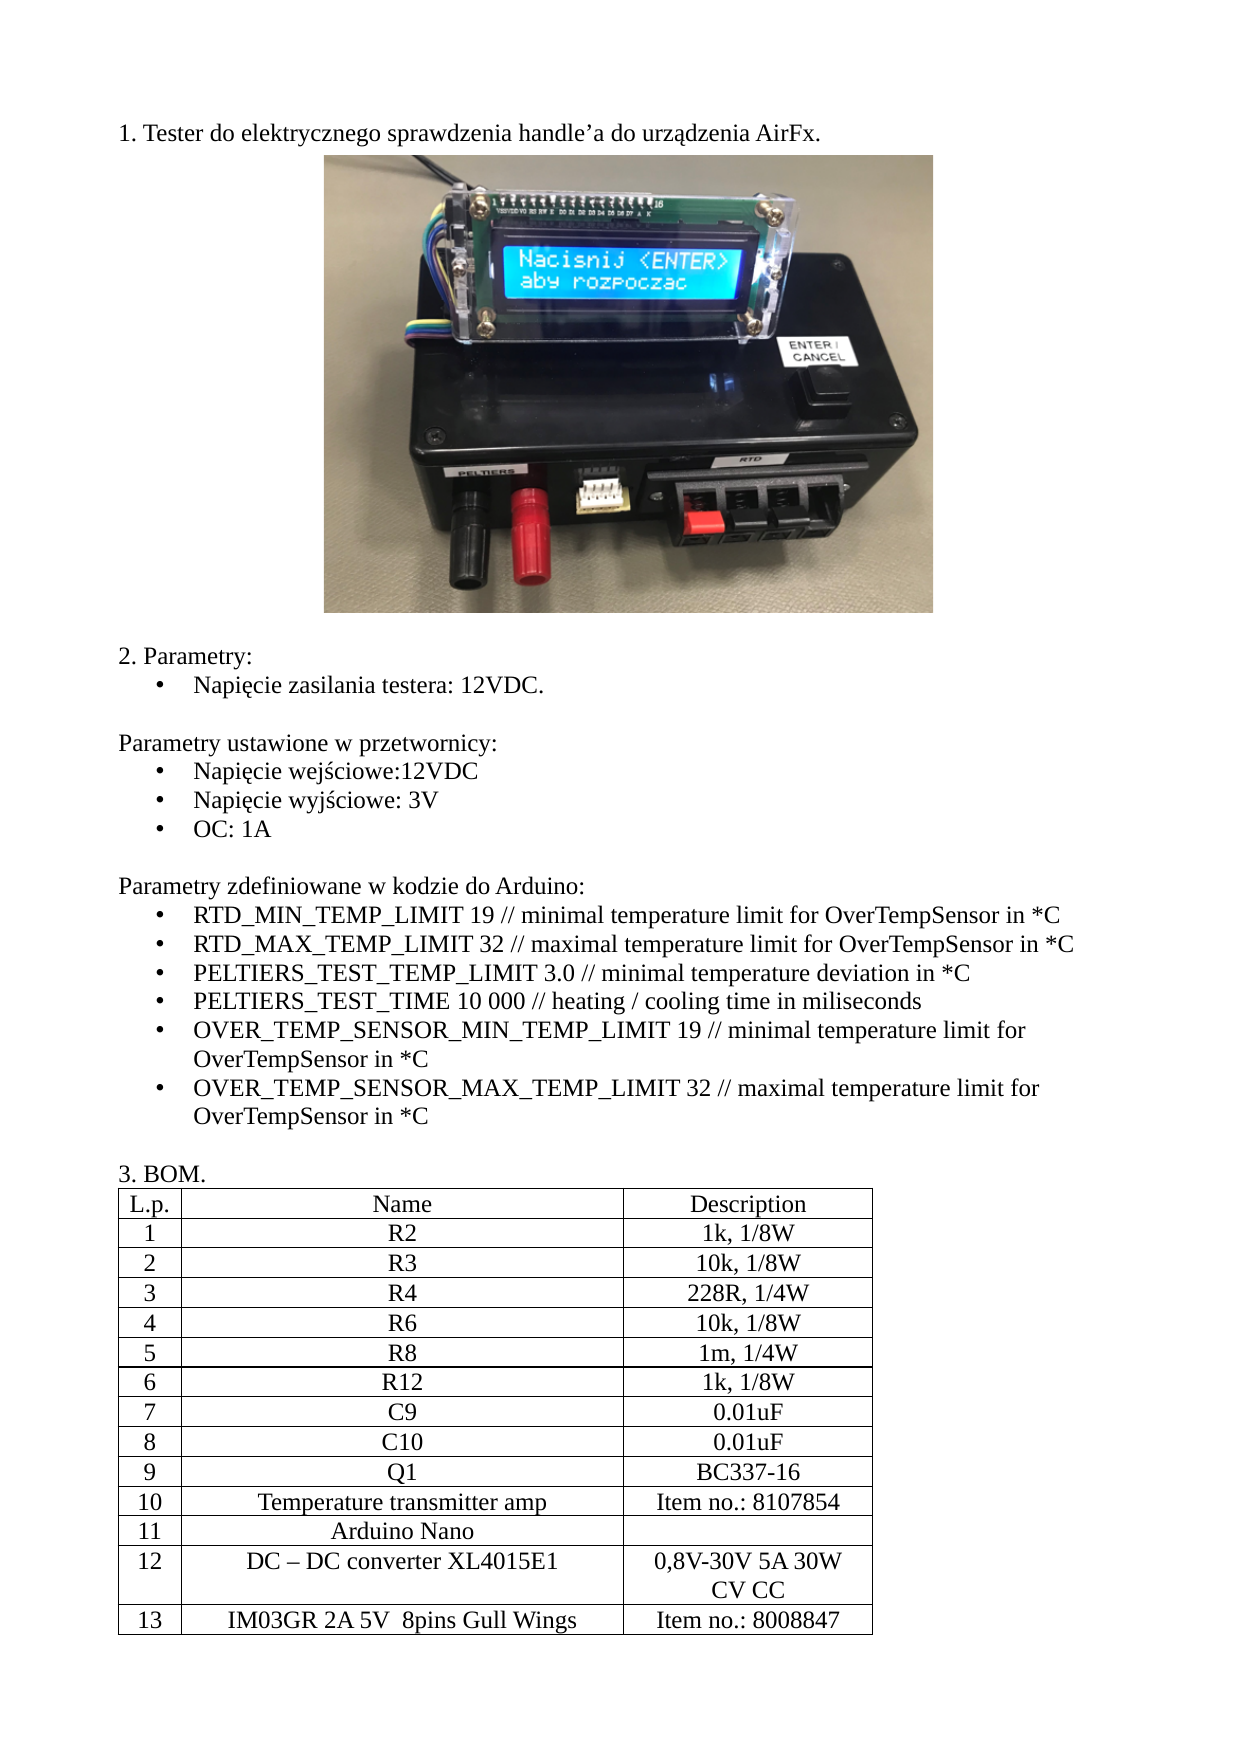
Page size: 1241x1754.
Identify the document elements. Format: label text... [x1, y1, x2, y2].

table_cell Arduino Nano [182, 1516, 623, 1545]
table_cell Q1 [182, 1457, 623, 1486]
list OVER_TEMP_SENSOR_MIN_TEMP_LIMIT 19 // minimal temperature limit for OverTempSensor in *C [156, 1015, 1122, 1073]
list PELTIERS_TEST_TEMP_LIMIT 3.0 // minimal temperature deviation in *C [156, 958, 1122, 986]
table_cell R6 [182, 1308, 623, 1337]
table_cell IM03GR 2A 5V 8pins Gull Wings [182, 1605, 623, 1633]
table_cell 2 [119, 1248, 181, 1277]
table_cell 5 [119, 1338, 181, 1366]
table_cell Item no.: 8008847 [624, 1605, 872, 1633]
table_cell 8 [119, 1427, 181, 1456]
table_cell R4 [182, 1278, 623, 1307]
list RTD_MAX_TEMP_LIMIT 32 // maximal temperature limit for OverTempSensor in *C [156, 929, 1122, 958]
table_cell R3 [182, 1248, 623, 1277]
table_cell 3 [119, 1278, 181, 1307]
table_cell Temperature transmitter amp [182, 1487, 623, 1515]
table_cell C10 [182, 1427, 623, 1456]
table_cell R8 [182, 1338, 623, 1366]
table_cell 0,8V-30V 5A 30W CV CC [624, 1546, 872, 1604]
table_header Name [182, 1189, 623, 1217]
table_cell 10k, 1/8W [624, 1308, 872, 1337]
table_cell Item no.: 8107854 [624, 1487, 872, 1515]
list OVER_TEMP_SENSOR_MAX_TEMP_LIMIT 32 // maximal temperature limit for OverTempSensor in *C [156, 1073, 1122, 1130]
list OC: 1A [156, 814, 1122, 843]
list Napięcie zasilania testera: 12VDC. [156, 670, 1122, 699]
table_cell 1m, 1/4W [624, 1338, 872, 1366]
table_cell [624, 1516, 872, 1545]
table_cell 7 [119, 1397, 181, 1426]
table_cell R2 [182, 1219, 623, 1247]
table_cell 10 [119, 1487, 181, 1515]
text 1. Tester do elektrycznego sprawdzenia handle’a do urządzenia AirFx. [118, 118, 1122, 147]
list Napięcie wejściowe:12VDC [156, 756, 1122, 785]
list Napięcie wyjściowe: 3V [156, 785, 1122, 814]
table_cell BC337-16 [624, 1457, 872, 1486]
text Parametry ustawione w przetwornicy: [118, 728, 1122, 756]
table_cell 13 [119, 1605, 181, 1633]
list PELTIERS_TEST_TIME 10 000 // heating / cooling time in miliseconds [156, 986, 1122, 1015]
table_cell 1 [119, 1219, 181, 1247]
table_cell 6 [119, 1368, 181, 1396]
table_cell 1k, 1/8W [624, 1368, 872, 1396]
table_cell R12 [182, 1368, 623, 1396]
table_cell 11 [119, 1516, 181, 1545]
table_cell 1k, 1/8W [624, 1219, 872, 1247]
table_cell 228R, 1/4W [624, 1278, 872, 1307]
table_cell 0.01uF [624, 1427, 872, 1456]
text Parametry zdefiniowane w kodzie do Arduino: [118, 871, 1122, 900]
table_cell 0.01uF [624, 1397, 872, 1426]
text 2. Parametry: [118, 641, 1122, 670]
table_header L.p. [119, 1189, 181, 1217]
table_cell 4 [119, 1308, 181, 1337]
list RTD_MIN_TEMP_LIMIT 19 // minimal temperature limit for OverTempSensor in *C [156, 900, 1122, 929]
table_cell 12 [119, 1546, 181, 1604]
table_cell DC – DC converter XL4015E1 [182, 1546, 623, 1604]
table_header Description [624, 1189, 872, 1217]
table_cell 9 [119, 1457, 181, 1486]
text 3. BOM. [118, 1159, 1122, 1188]
table_cell 10k, 1/8W [624, 1248, 872, 1277]
table_cell C9 [182, 1397, 623, 1426]
